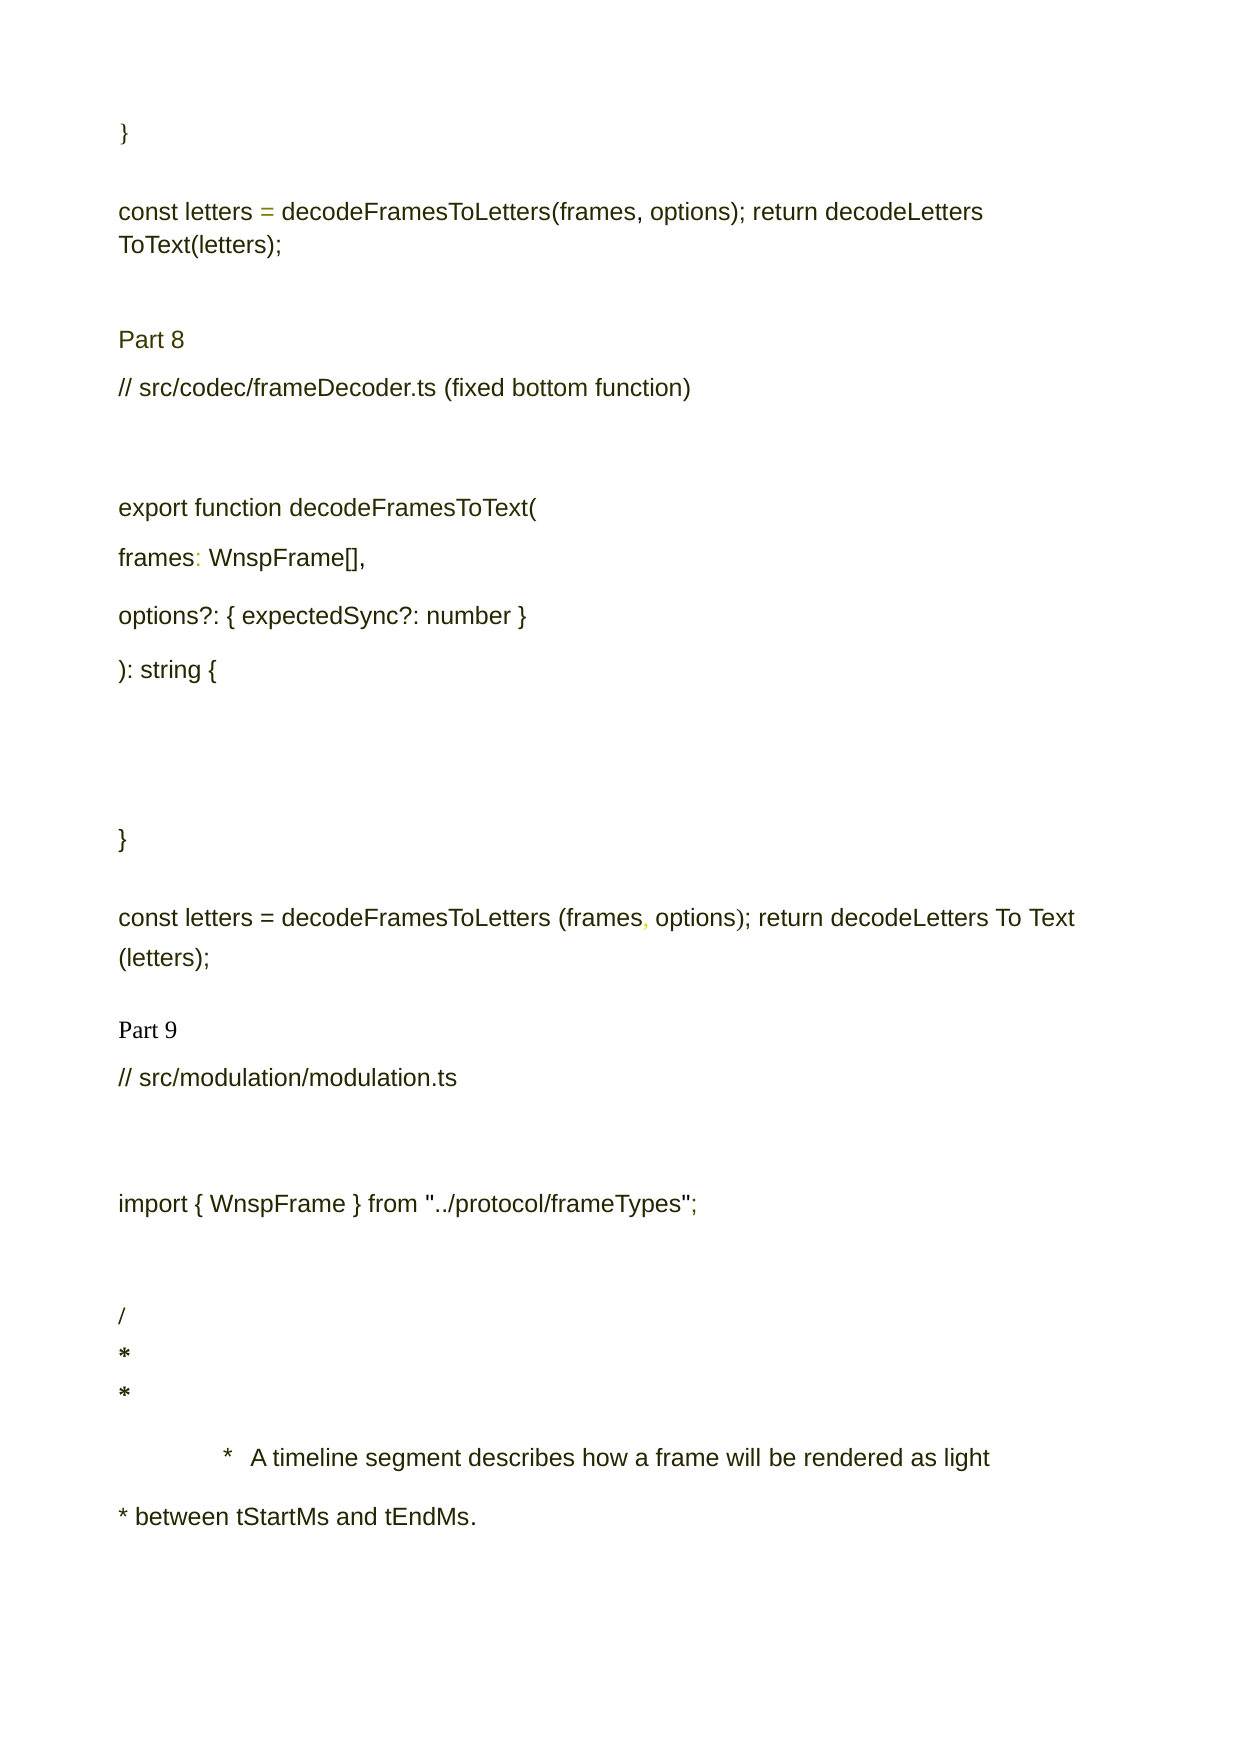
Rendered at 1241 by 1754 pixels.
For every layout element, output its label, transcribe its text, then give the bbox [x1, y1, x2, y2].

text frames: WnspFrame[], [118, 543, 499, 572]
text export function decodeFramesToText( [118, 493, 788, 522]
text import { WnspFrame } from "../protocol/frameTypes"; [118, 1189, 1054, 1218]
text /** [118, 1301, 132, 1409]
text * between tStartMs and tEndMs. [118, 1502, 687, 1531]
text Part 9 [118, 982, 1122, 1044]
text const letters = decodeFramesToLetters(frames, options); return decodeLetters ToText(letters); [118, 197, 1122, 259]
text options?: { expectedSync?: number } [118, 601, 767, 630]
text // src/codec/frameDecoder.ts (fixed bottom function) [118, 373, 1122, 402]
text * A timeline segment describes how a frame will be rendered as light [118, 1443, 1033, 1474]
text Part 8 [118, 326, 1122, 354]
text const letters = decodeFramesToLetters (frames, options); return decodeLetters To Text (letters); [118, 903, 1122, 971]
text ): string { [118, 656, 245, 684]
text // src/modulation/modulation.ts [118, 1063, 1122, 1091]
